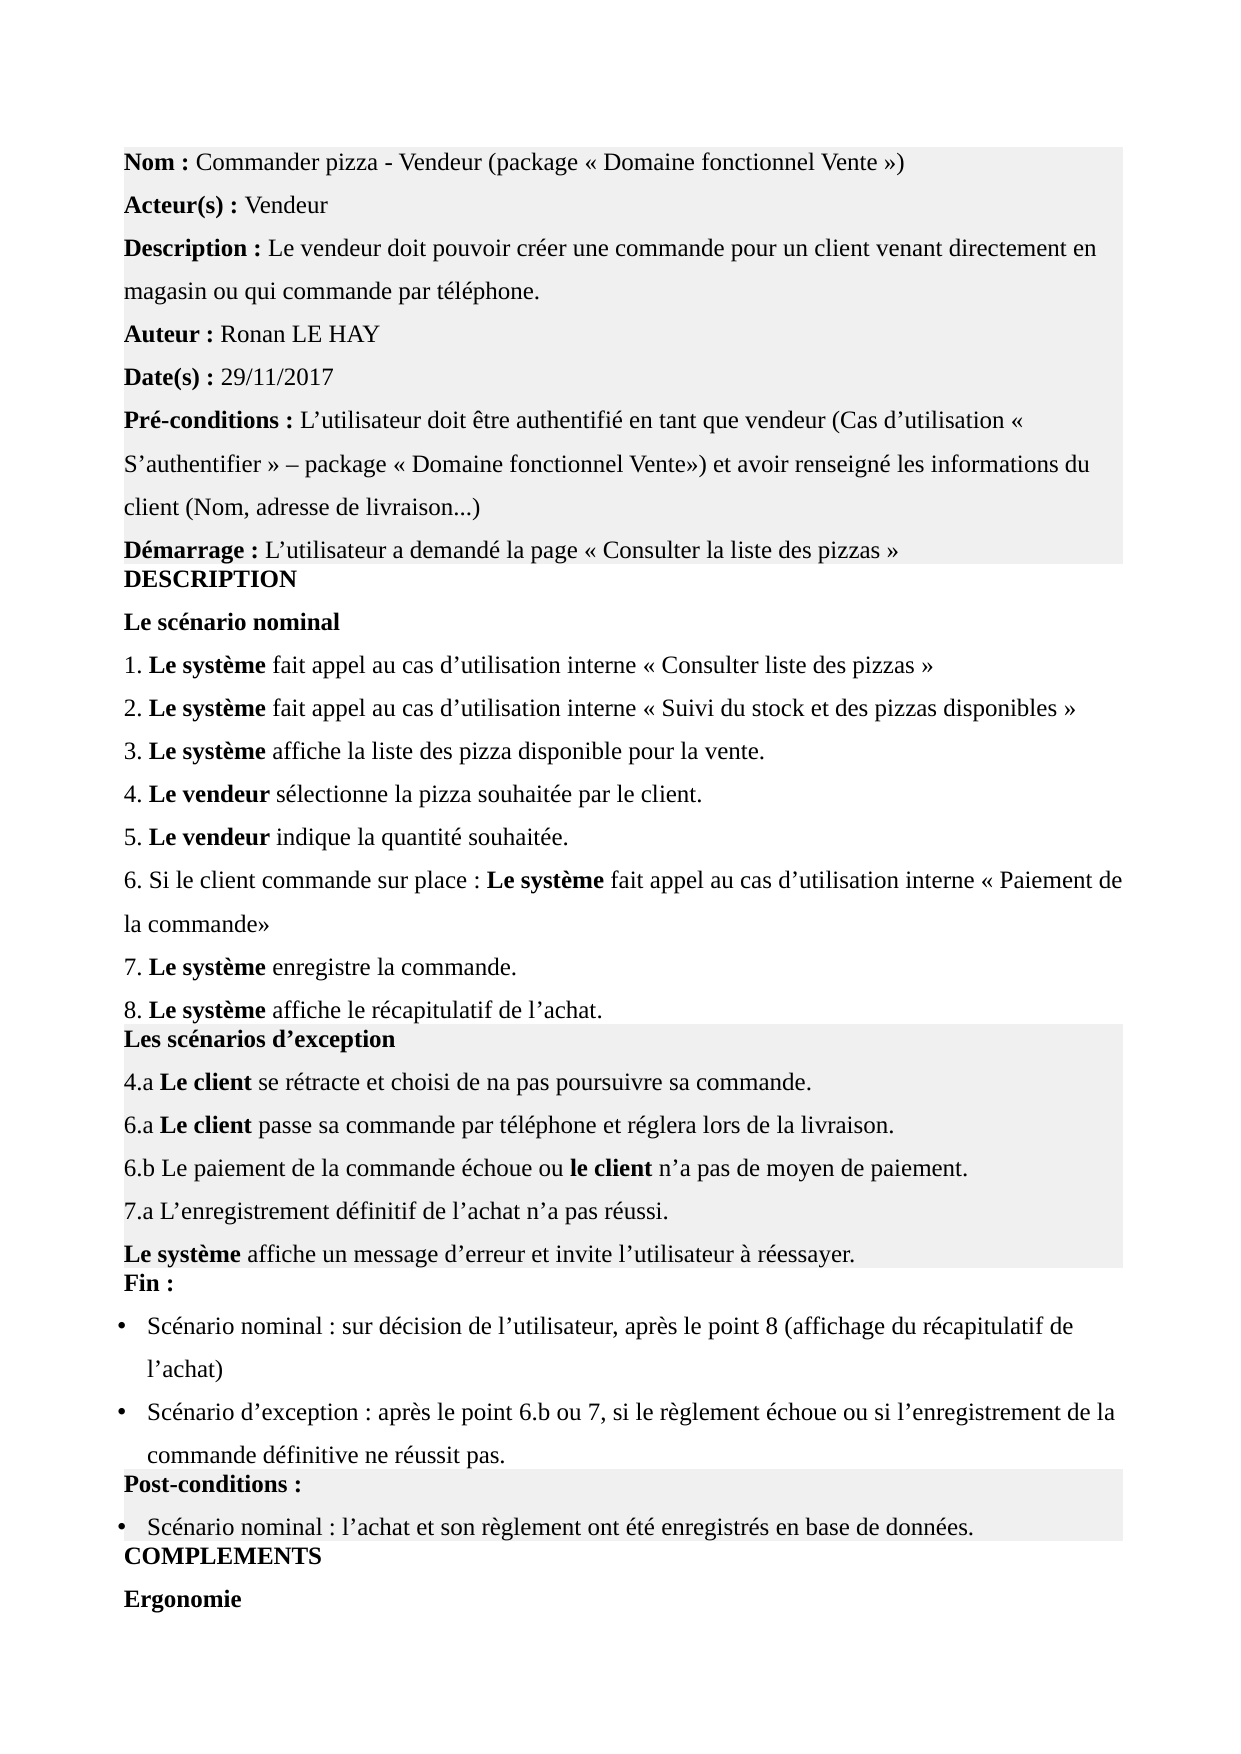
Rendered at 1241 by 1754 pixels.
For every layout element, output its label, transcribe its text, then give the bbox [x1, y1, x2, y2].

table_cell Fin : Scénario nominal : sur décision de l’utilisateur, après le point 8 (affichage du récapitulatif de l’achat) Scénario d’exception : après le point 6.b ou 7, si le règlement échoue ou si l’enregistrement de la commande définitive ne réussit pas. [124, 1268, 1123, 1469]
table_cell Les scénarios d’exception 4.a Le client se rétracte et choisi de na pas poursuivre sa commande. 6.a Le client passe sa commande par téléphone et réglera lors de la livraison. 6.b Le paiement de la commande échoue ou le client n’a pas de moyen de paiement. 7.a L’enregistrement définitif de l’achat n’a pas réussi. Le système affiche un message d’erreur et invite l’utilisateur à réessayer. [124, 1024, 1123, 1268]
table_cell COMPLEMENTS Ergonomie [124, 1541, 1123, 1613]
table_header Nom : Commander pizza - Vendeur (package « Domaine fonctionnel Vente ») Acteur(s) : Vendeur Description : Le vendeur doit pouvoir créer une commande pour un client venant directement en magasin ou qui commande par téléphone. Auteur : Ronan LE HAY Date(s) : 29/11/2017 Pré-conditions : L’utilisateur doit être authentifié en tant que vendeur (Cas d’utilisation « S’authentifier » – package « Domaine fonctionnel Vente») et avoir renseigné les informations du client (Nom, adresse de livraison...) Démarrage : L’utilisateur a demandé la page « Consulter la liste des pizzas » [124, 147, 1123, 564]
table_cell Post-conditions : Scénario nominal : l’achat et son règlement ont été enregistrés en base de données. [124, 1469, 1123, 1541]
table_cell DESCRIPTION Le scénario nominal 1. Le système fait appel au cas d’utilisation interne « Consulter liste des pizzas » 2. Le système fait appel au cas d’utilisation interne « Suivi du stock et des pizzas disponibles » 3. Le système affiche la liste des pizza disponible pour la vente. 4. Le vendeur sélectionne la pizza souhaitée par le client. 5. Le vendeur indique la quantité souhaitée. 6. Si le client commande sur place : Le système fait appel au cas d’utilisation interne « Paiement de la commande» 7. Le système enregistre la commande. 8. Le système affiche le récapitulatif de l’achat. [124, 564, 1123, 1024]
